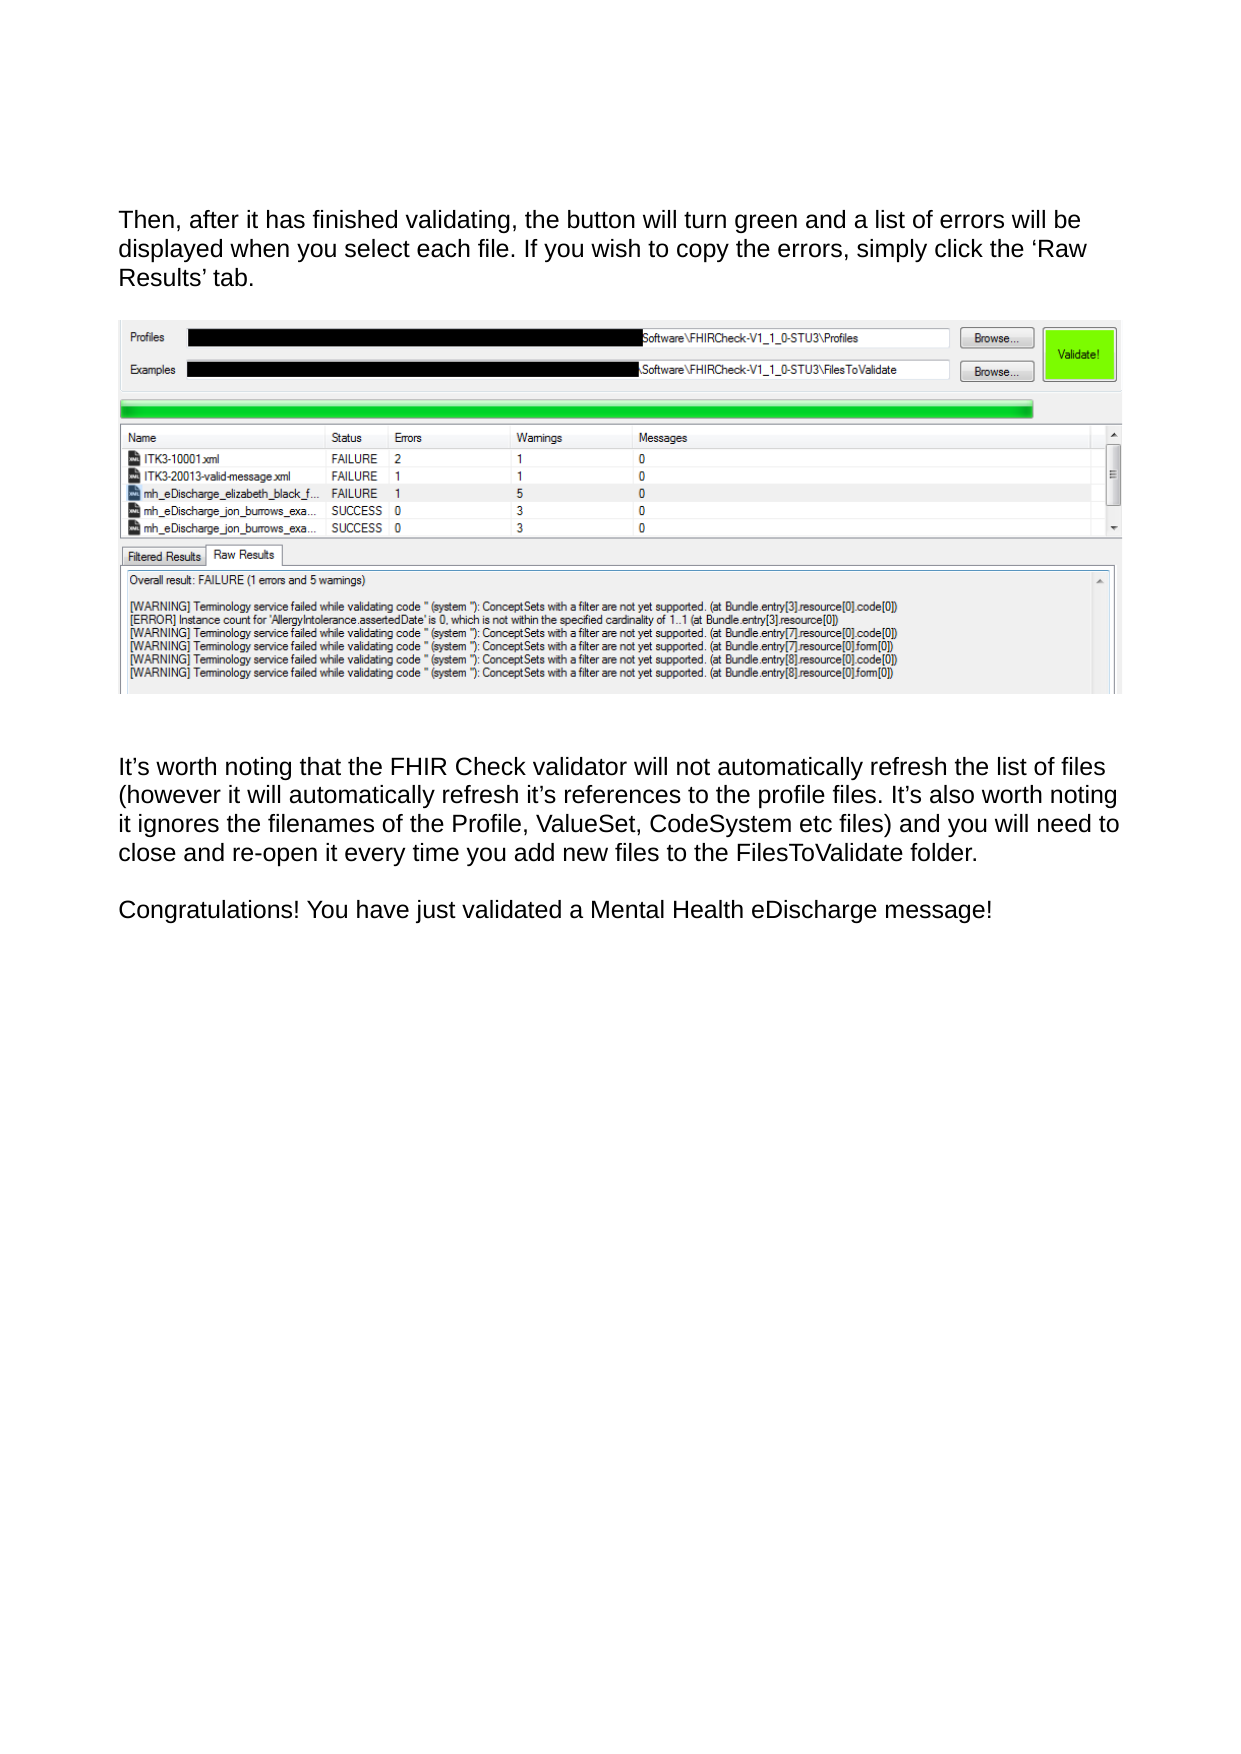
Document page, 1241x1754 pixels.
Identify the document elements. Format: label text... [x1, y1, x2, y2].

text It’s worth noting that the FHIR Check validator will not automatically refresh the list of files (however it will automatically refresh it’s references to the profile files. It’s also worth noting it ignores the filenames of the Profile, ValueSet, CodeSystem etc files) and you will need to close and re-open it every time you add new files to the FilesToValidate folder. [118, 751, 1122, 866]
text Congratulations! You have just validated a Mental Health eDischarge message! [118, 895, 1122, 924]
picture [118, 320, 1123, 694]
text Then, after it has finished validating, the button will turn green and a list of errors will be displayed when you select each file. If you wish to copy the errors, simply click the ‘Raw Results’ tab. [118, 205, 1122, 291]
